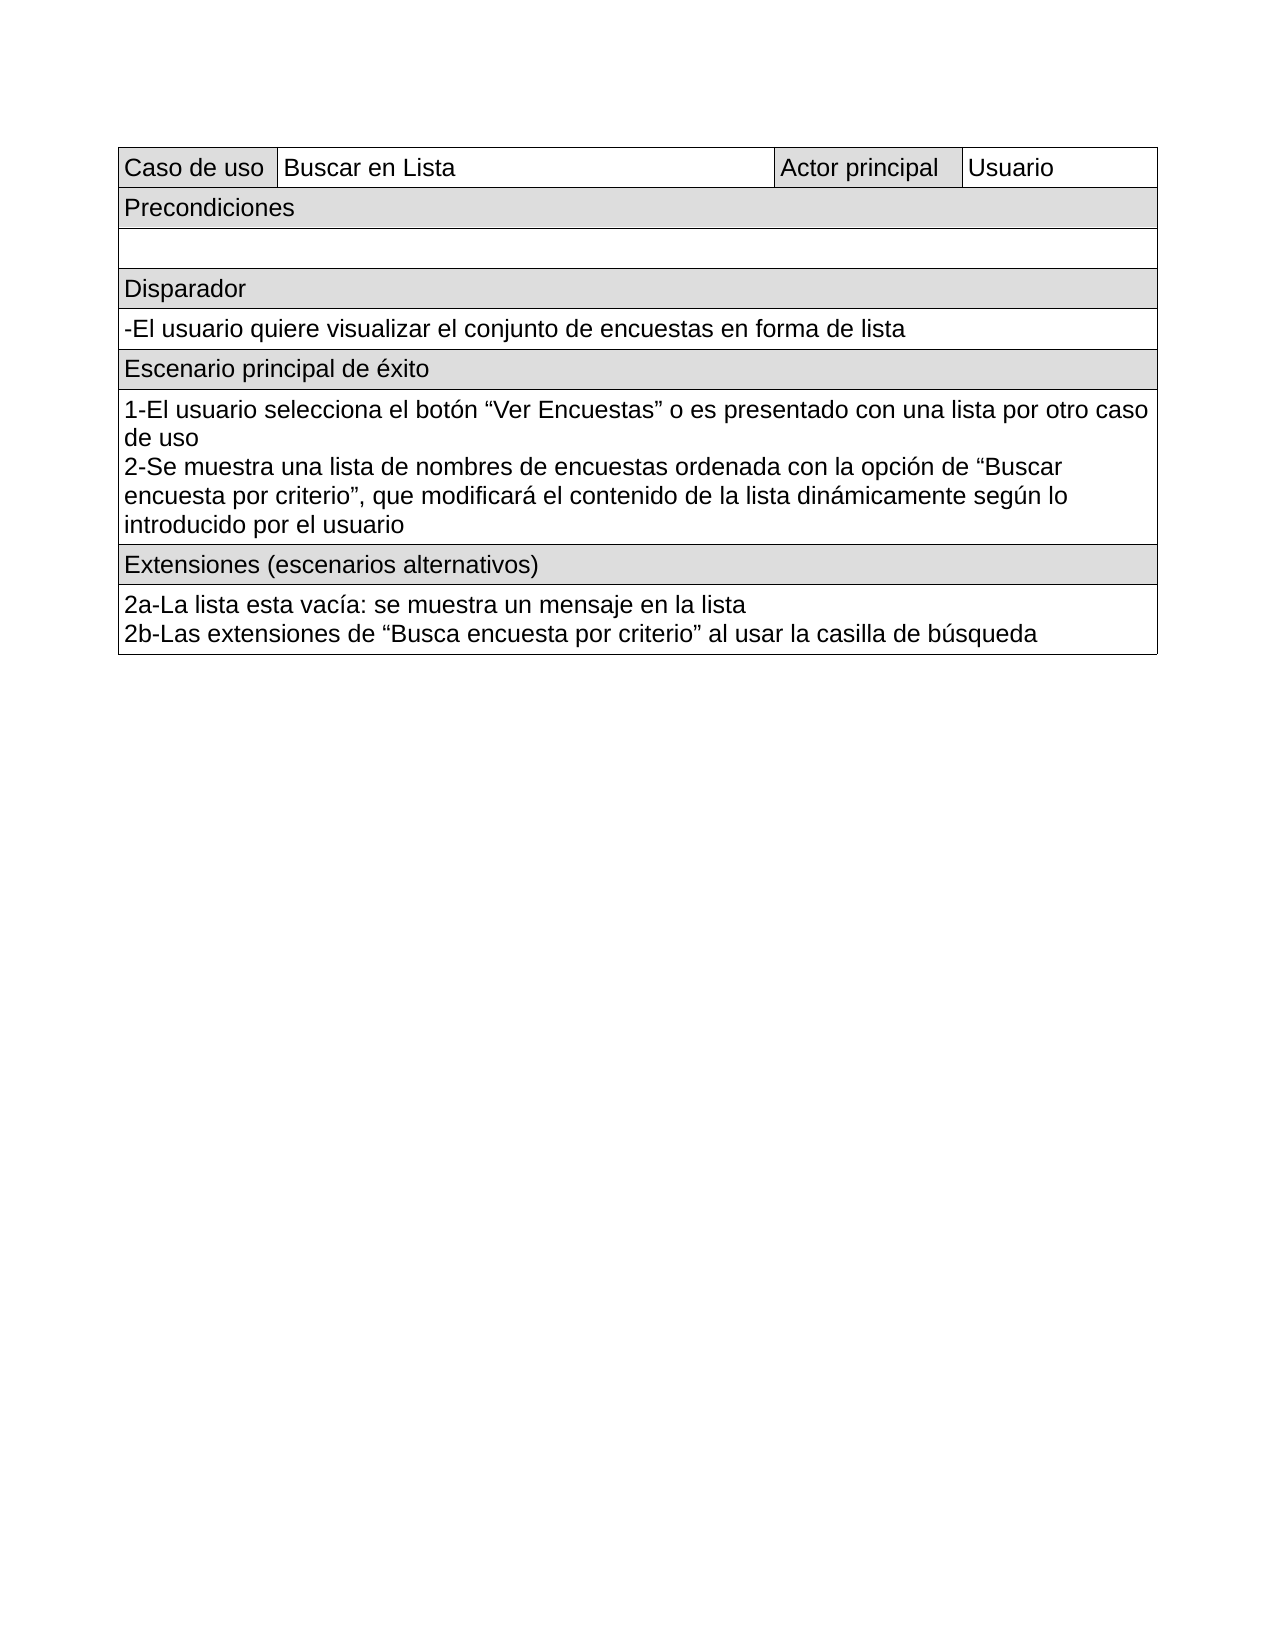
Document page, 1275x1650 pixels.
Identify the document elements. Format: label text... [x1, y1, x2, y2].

table_cell -El usuario quiere visualizar el conjunto de encuestas en forma de lista [119, 309, 1157, 348]
table_cell Extensiones (escenarios alternativos) [119, 545, 1157, 584]
table_header Caso de uso [119, 148, 277, 187]
table_cell [119, 229, 1157, 268]
table_header Usuario [963, 148, 1157, 187]
table_cell Escenario principal de éxito [119, 350, 1157, 389]
table_header Buscar en Lista [278, 148, 774, 187]
table_cell 1-El usuario selecciona el botón “Ver Encuestas” o es presentado con una lista por otro caso de uso 2-Se muestra una lista de nombres de encuestas ordenada con la opción de “Buscar encuesta por criterio”, que modificará el contenido de la lista dinámicamente según lo introducido por el usuario [119, 390, 1157, 544]
table_header Actor principal [775, 148, 962, 187]
table_cell Precondiciones [119, 188, 1157, 227]
table_cell Disparador [119, 269, 1157, 308]
table_cell 2a-La lista esta vacía: se muestra un mensaje en la lista 2b-Las extensiones de “Busca encuesta por criterio” al usar la casilla de búsqueda [119, 585, 1157, 653]
